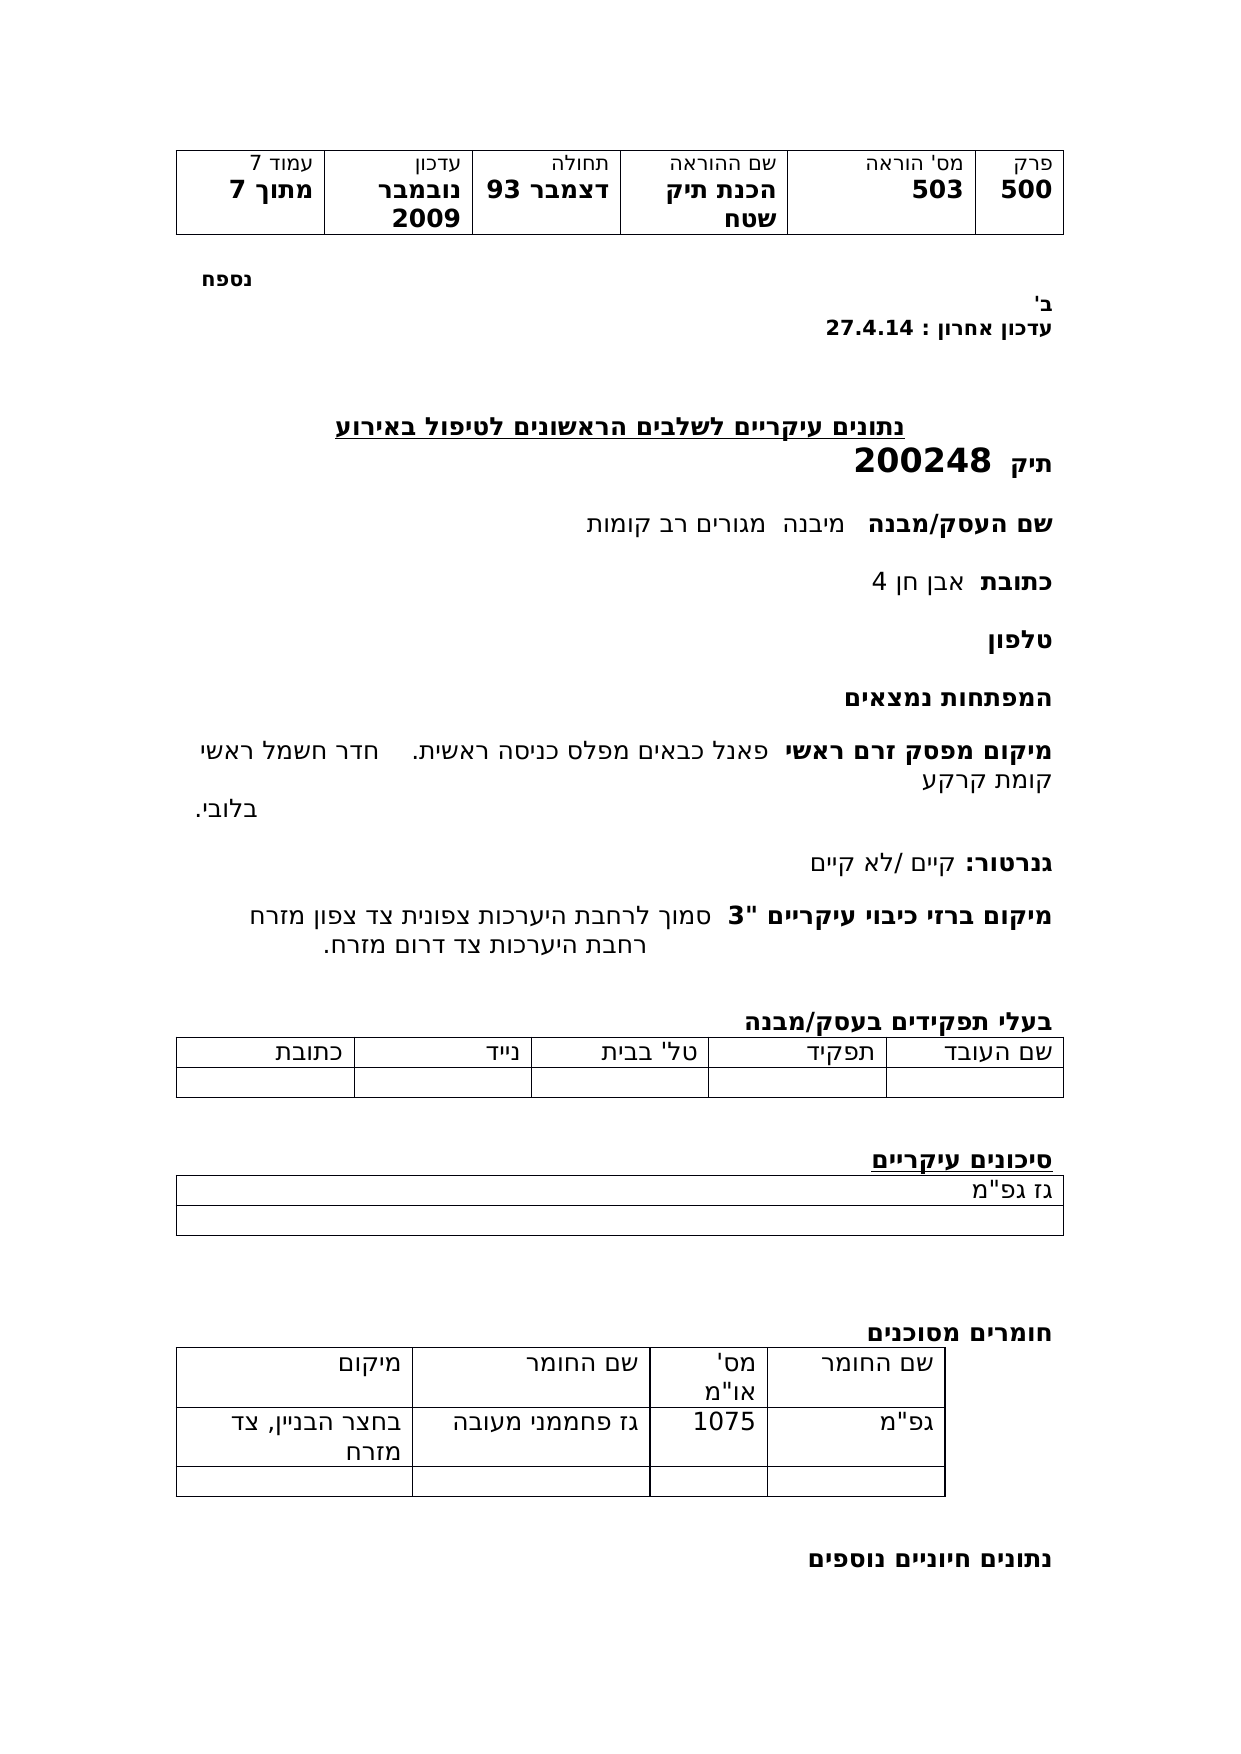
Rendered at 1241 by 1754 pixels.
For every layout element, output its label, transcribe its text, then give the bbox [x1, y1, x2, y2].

text שם העסק/מבנה מיבנה מגורים רב קומות [187, 509, 1053, 538]
text גנרטור: קיים /לא קיים [187, 848, 1053, 877]
table_cell [532, 1068, 708, 1097]
table_header מיקום [177, 1348, 412, 1407]
text טלפון [187, 625, 1053, 654]
text עדכון אחרון : 27.4.14 [187, 316, 1053, 341]
table_cell [887, 1068, 1063, 1097]
text רחבת היערכות צד דרום מזרח. [187, 930, 1053, 959]
table_header שם החומר [768, 1348, 944, 1407]
table_header כתובת [177, 1038, 354, 1067]
text נתונים חיוניים נוספים [187, 1545, 1053, 1574]
table_cell [177, 1467, 412, 1496]
table_header עמוד 7 מתוך 7 [177, 151, 324, 234]
text בלובי. [187, 794, 1053, 824]
text נספח ב' [187, 263, 1053, 316]
table_cell [355, 1068, 531, 1097]
table_header מס' או"מ [651, 1348, 767, 1407]
table_header נייד [355, 1038, 531, 1067]
table_header טל' בבית [532, 1038, 708, 1067]
table_header פרק 500 [976, 151, 1063, 234]
table_cell [177, 1206, 1063, 1235]
table_header גז גפ"מ [177, 1176, 1063, 1205]
table_header שם החומר [413, 1348, 649, 1407]
table_cell [177, 1068, 354, 1097]
text תיק 200248 [187, 442, 1053, 481]
text נתונים עיקריים לשלבים הראשונים לטיפול באירוע [187, 413, 1053, 442]
table_cell [709, 1068, 886, 1097]
table_cell 1075 [651, 1408, 767, 1466]
table_header שם העובד [887, 1038, 1063, 1067]
table_cell גפ"מ [768, 1408, 944, 1466]
text מיקום מפסק זרם ראשי פאנל כבאים מפלס כניסה ראשית. חדר חשמל ראשי קומת קרקע [187, 736, 1053, 794]
text בעלי תפקידים בעסק/מבנה [187, 1007, 1053, 1037]
table_cell [768, 1467, 944, 1496]
text המפתחות נמצאים [187, 683, 1053, 712]
table_cell [651, 1467, 767, 1496]
table_cell גז פחממני מעובה [413, 1408, 649, 1466]
table_header עדכון נובמבר 2009 [325, 151, 472, 234]
text מיקום ברזי כיבוי עיקריים "3 סמוך לרחבת היערכות צפונית צד צפון מזרח [187, 901, 1053, 930]
table_cell בחצר הבניין, צד מזרח [177, 1408, 412, 1466]
table_header תפקיד [709, 1038, 886, 1067]
table_header שם ההוראה הכנת תיק שטח [621, 151, 787, 234]
table_cell [413, 1467, 649, 1496]
text כתובת אבן חן 4 [187, 567, 1053, 596]
table_header מס' הוראה 503 [788, 151, 975, 234]
text חומרים מסוכנים [187, 1318, 1053, 1347]
text סיכונים עיקריים [187, 1146, 1053, 1175]
table_header תחולה דצמבר 93 [473, 151, 620, 234]
